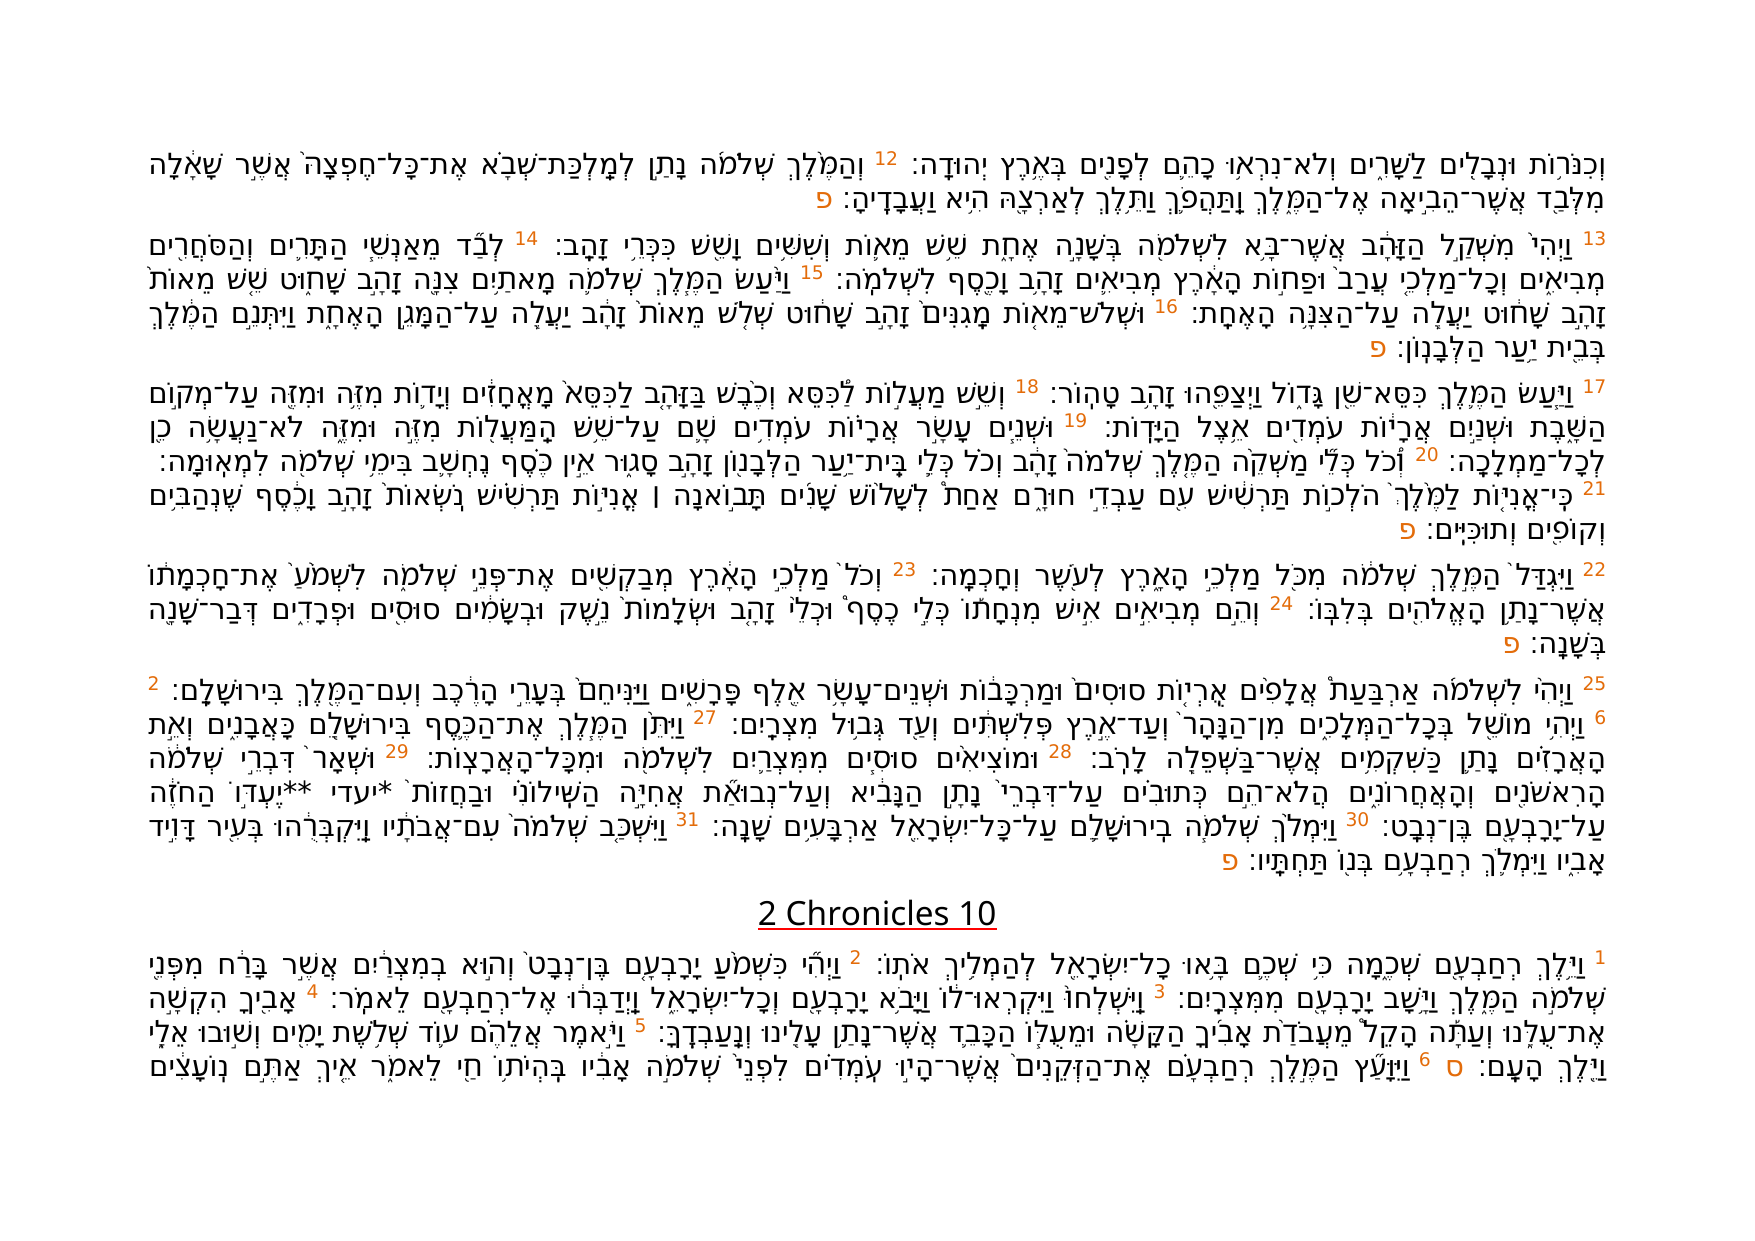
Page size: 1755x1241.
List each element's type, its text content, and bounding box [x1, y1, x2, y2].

text 22 וַיִּגְדַּל֙ הַמֶּ֣לֶךְ שְׁלֹמֹ֔ה מִכֹּ֖ל מַלְכֵ֣י הָאָ֑רֶץ לְעֹ֖שֶׁר וְחָכְמָֽה׃ ‬‬23 וְכֹל֙ מַלְכֵ֣י הָאָ֔רֶץ מְבַקְשִׁ֖ים אֶת־פְּנֵ֣י שְׁלֹמֹ֑ה לִשְׁמֹ֙עַ֙ אֶת־חָכְמָת֔וֹ אֲשֶׁר־נָתַ֥ן הָאֱלֹהִ֖ים בְּלִבּֽוֹ׃ ‬‬24 וְהֵ֣ם מְבִיאִ֣ים אִ֣ישׁ מִנְחָת֡וֹ כְּלֵ֣י כֶסֶף֩ וּכְלֵ֨י זָהָ֤ב וּשְׂלָמוֹת֙ נֵ֣שֶׁק וּבְשָׂמִ֔ים סוּסִ֖ים וּפְרָדִ֑ים דְּבַר־שָׁנָ֖ה בְּשָׁנָֽה׃ פ ‬‬‬ [148, 559, 1606, 661]
text 1 וַיֵּ֥לֶךְ רְחַבְעָ֖ם שְׁכֶ֑מָה כִּ֥י שְׁכֶ֛ם בָּ֥אוּ כָל־יִשְׂרָאֵ֖ל לְהַמְלִ֥יךְ אֹתֽוֹ׃ 2 וַיְהִ֞י כִּשְׁמֹ֨עַ יָרָבְעָ֤ם בֶּן־נְבָט֙ וְה֣וּא בְמִצְרַ֔יִם אֲשֶׁ֣ר בָּרַ֔ח מִפְּנֵ֖י שְׁלֹמֹ֣ה הַמֶּ֑לֶךְ וַיָּ֥שָׁב יָרָבְעָ֖ם מִמִּצְרָֽיִם׃ ‬‬3 וַֽיִּשְׁלְחוּ֙ וַיִּקְרְאוּ־ל֔וֹ וַיָּבֹ֥א יָרָבְעָ֖ם וְכָל־יִשְׂרָאֵ֑ל וַֽיְדַבְּר֔וּ אֶל־רְחַבְעָ֖ם לֵאמֹֽר׃ ‬‬4 אָבִ֖יךָ הִקְשָׁ֣ה אֶת־עֻלֵּ֑נוּ וְעַתָּ֡ה הָקֵל֩ מֵעֲבֹדַ֨ת אָבִ֜יךָ הַקָּשָׁ֗ה וּמֵעֻלּ֧וֹ הַכָּבֵ֛ד אֲשֶׁר־נָתַ֥ן עָלֵ֖ינוּ וְנַֽעַבְדֶֽךָּ׃ ‬‬5 וַיֹּ֣אמֶר אֲלֵהֶ֗ם ע֛וֹד שְׁלֹ֥שֶׁת יָמִ֖ים וְשׁ֣וּבוּ אֵלָ֑י וַיֵּ֖לֶךְ הָעָֽם׃ ס ‬‬6 וַיִּוָּעַ֞ץ הַמֶּ֣לֶךְ רְחַבְעָ֗ם אֶת־הַזְּקֵנִים֙ אֲשֶׁר־הָי֣וּ עֹֽמְדִ֗ים לִפְנֵי֙ שְׁלֹמֹ֣ה אָבִ֔יו בִּֽהְיֹת֥וֹ חַ֖י לֵאמֹ֑ר אֵ֚יךְ אַתֶּ֣ם נֽוֹעָצִ֔ים לְהָשִׁ֥יב לָֽעָם־הַזֶּ֖ה דָּבָֽר׃ ‬‬7 וַיְדַבְּר֨וּ אֵלָ֜יו לֵאמֹ֗ר אִם־תִּֽהְיֶ֨ה לְט֜וֹב לְהָעָ֤ם הַזֶּה֙ וּרְצִיתָ֔ם וְדִבַּרְתָּ֥ אֲלֵהֶ֖ם דְּבָרִ֣ים טוֹבִ֑ים וְהָי֥וּ לְךָ֛ עֲבָדִ֖ים כָּל־הַיָּמִֽים׃ ‬‬8 וַֽיַּעֲזֹ֛ב אֶת־עֲצַ֥ת הַזְּקֵנִ֖ים אֲשֶׁ֣ר יְעָצֻ֑הוּ וַיִּוָּעַ֗ץ אֶת־הַיְלָדִים֙ אֲשֶׁ֣ר גָּדְל֣וּ אִתּ֔וֹ הָעֹמְדִ֖ים לְפָנָֽיו׃ ‬‬9 וַיֹּ֣אמֶר אֲלֵהֶ֗ם מָ֚ה אַתֶּ֣ם נֽוֹעָצִ֔ים וְנָשִׁ֥יב דָּבָ֖ר אֶת־הָעָ֣ם הַזֶּ֑ה אֲשֶׁ֨ר דִּבְּר֤וּ אֵלַי֙ לֵאמֹ֔ר הָקֵל֙ מִן־הָעֹ֔ל אֲשֶׁר־נָתַ֥ן אָבִ֖יךָ עָלֵֽינוּ׃ ‬‬10 וַיְדַבְּר֣וּ אִתּ֗וֹ הַיְלָדִים֙ אֲשֶׁ֨ר גָּדְל֣וּ אִתּוֹ֮ לֵאמֹר֒ כֹּֽה־תֹאמַ֡ר לָעָם֩ אֲשֶׁר־דִּבְּר֨וּ אֵלֶ֜יךָ לֵאמֹ֗ר אָבִ֙יךָ֙ הִכְבִּ֣יד אֶת־עֻלֵּ֔נוּ וְאַתָּ֖ה הָקֵ֣ל מֵעָלֵ֑ינוּ כֹּ֚ה תֹּאמַ֣ר אֲלֵהֶ֔ם קָֽטָנִּ֥י עָבָ֖ה מִמָּתְנֵ֥י אָבִֽי׃ ‬‬11 וְעַתָּ֗ה אָבִי֙ הֶעְמִ֤יס עֲלֵיכֶם֙ עֹ֣ל כָּבֵ֔ד וַאֲנִ֖י אֹסִ֣יף עַֽל־עֻלְּכֶ֑ם אָבִ֗י יִסַּ֤ר אֶתְכֶם֙ בַּשּׁוֹטִ֔ים וַאֲנִ֖י בָּֽעֲקְרַבִּֽים׃ ס ‬‬12 וַיָּבֹ֨א יָרָבְעָ֧ם וְכָל־הָעָ֛ם אֶל־רְחַבְעָ֖ם בַּיּ֣וֹם הַשְּׁלִשִׁ֑י כַּאֲשֶׁ֨ר דִּבֶּ֤ר הַמֶּ֙לֶךְ֙ לֵאמֹ֔ר שׁ֥וּבוּ אֵלַ֖י בַּיּ֥וֹם הַשְּׁלִשִֽׁי׃ ‬‬13 וַיַּעֲנֵ֥ם הַמֶּ֖לֶךְ קָשָׁ֑ה וַֽיַּעֲזֹב֙ הַמֶּ֣לֶךְ רְחַבְעָ֔ם אֵ֖ת עֲצַ֥ת הַזְּקֵנִֽים׃ ‬‬14 וַיְדַבֵּ֣ר אֲלֵהֶ֗ם כַּעֲצַ֤ת הַיְלָדִים֙ לֵאמֹ֔ר אַכְבִּיד֙ אֶֽת־עֻלְּכֶ֔ם וַאֲנִ֖י אֹסִ֣יף עָלָ֑יו אָבִ֗י יִסַּ֤ר אֶתְכֶם֙ בַּשּׁוֹטִ֔ים וַאֲנִ֖י בָּעֲקְרַבִּֽים׃ ‬‬15 וְלֹֽא־שָׁמַ֥ע הַמֶּ֖לֶךְ אֶל־הָעָ֑ם כִּֽי־הָיְתָ֤ה נְסִבָּה֙ מֵעִ֣ם הֽ͏ָאֱלֹהִ֔ים לְמַעַן֩ הָקִ֨ים יְהוָ֜ה אֶת־דְּבָר֗וֹ אֲשֶׁ֤ר דִּבֶּר֙ בְּיַד֙ אֲחִיָּ֣הוּ הַשִּֽׁלוֹנִ֔י אֶל־יָרָבְעָ֖ם בֶּן־נְבָֽט׃ ‬‬16 וְכָל־יִשְׂרָאֵ֗ל כִּ֠י לֹא־שָׁמַ֣ע הַמֶּלֶךְ֮ לָהֶם֒ וַיָּשִׁ֣יבוּ הָעָ֣ם אֶת־הַמֶּ֣לֶךְ ׀ לֵאמֹ֡ר מַה־לָּנוּ֩ חֵ֨לֶק בְּדָוִ֜יד וְלֹֽא־נַחֲלָ֣ה בְּבֶן־יִשַׁ֗י אִ֤ישׁ לְאֹהָלֶ֙יךָ֙ יִשְׂרָאֵ֔ל עַתָּ֕ה רְאֵ֥ה בֵיתְךָ֖ דָּוִ֑יד וַיֵּ֥לֶךְ כָּל־יִשְׂרָאֵ֖ל לְאֹהָלָֽיו׃ ס ‬‬17 וּבְנֵ֣י יִשְׂרָאֵ֔ל הַיֹּֽשְׁבִ֖ים בְּעָרֵ֣י יְהוּדָ֑ה וַיִּמְלֹ֥ךְ עֲלֵיהֶ֖ם רְחַבְעָֽם׃ ‬‬18 וַיִּשְׁלַ֞ח הַמֶּ֣לֶךְ רְחַבְעָ֗ם אֶת־הֲדֹרָם֙ אֲשֶׁ֣ר עַל־הַמַּ֔ס וַיִּרְגְּמוּ־ב֧וֹ בְנֵֽי־יִשְׂרָאֵ֛ל אֶ֖בֶן וַיָּמֹ֑ת וְהַמֶּ֣לֶךְ רְחַבְעָ֗ם הִתְאַמֵּץ֙ לַֽעֲל֣וֹת בַּמֶּרְכָּבָ֔ה לָנ֖וּס יְרוּשָׁלָֽ͏ִם׃ ס ‬‬19 וַיִּפְשְׁע֤וּ יִשְׂרָאֵל֙ בְּבֵ֣ית דָּוִ֔יד עַ֖ד הַיּ֥וֹם הַזֶּֽה׃ ס ‬‬‬‬‬‬‬‬‬‬‬‬‬‬‬‬‬‬‬‬ [148, 947, 1606, 1083]
text ‬‬17 וַיַּ֧עַשׂ הַמֶּ֛לֶךְ כִּסֵּא־שֵׁ֖ן גָּד֑וֹל וַיְצַפֵּ֖הוּ זָהָ֥ב טָהֽוֹר׃ ‬‬18 וְשֵׁ֣שׁ מַעֲל֣וֹת לַ֠כִּסֵּא וְכֶ֨בֶשׁ בַּזָּהָ֤ב לַכִּסֵּא֙ מָאֳחָזִ֔ים וְיָד֛וֹת מִזֶּ֥ה וּמִזֶּ֖ה עַל־מְק֣וֹם הַשָּׁ֑בֶת וּשְׁנַ֣יִם אֲרָי֔וֹת עֹמְדִ֖ים אֵ֥צֶל הַיָּדֽוֹת׃ ‬‬19 וּשְׁנֵ֧ים עָשָׂ֣ר אֲרָי֗וֹת עֹמְדִ֥ים שָׁ֛ם עַל־שֵׁ֥שׁ הַֽמַּעֲל֖וֹת מִזֶּ֣ה וּמִזֶּ֑ה לֹא־נַעֲשָׂ֥ה כֵ֖ן לְכָל־מַמְלָכָֽה׃ ‬‬20 וְ֠כֹל כְּלֵ֞י מַשְׁקֵ֨ה הַמֶּ֤לֶךְ שְׁלֹמֹה֙ זָהָ֔ב וְכֹ֗ל כְּלֵ֛י בֵּֽית־יַ֥עַר הַלְּבָנ֖וֹן זָהָ֣ב סָג֑וּר אֵ֣ין כֶּ֗סֶף נֶחְשָׁ֛ב בִּימֵ֥י שְׁלֹמֹ֖ה לִמְאֽוּמָה׃ ‬‬21 כִּֽי־אֳנִיּ֤וֹת לַמֶּ֙לֶךְ֙ הֹלְכ֣וֹת תַּרְשִׁ֔ישׁ עִ֖ם עַבְדֵ֣י חוּרָ֑ם אַחַת֩ לְשָׁל֨וֹשׁ שָׁנִ֜ים תָּב֣וֹאנָה ׀ אֳנִיּ֣וֹת תַּרְשִׁ֗ישׁ נֹֽשְׂאוֹת֙ זָהָ֣ב וָכֶ֔סֶף שֶׁנְהַבִּ֥ים וְקוֹפִ֖ים וְתוּכִּיִּֽים׃ פ ‬‬‬‬‬‬‬ [148, 376, 1606, 546]
text 13 וַיְהִי֙ מִשְׁקַ֣ל הַזָּהָ֔ב אֲשֶׁר־בָּ֥א לִשְׁלֹמֹ֖ה בְּשָׁנָ֣ה אֶחָ֑ת שֵׁ֥שׁ מֵא֛וֹת וְשִׁשִּׁ֥ים וָשֵׁ֖שׁ כִּכְּרֵ֥י זָהָֽב׃ ‬‬14 לְבַ֞ד מֵאַנְשֵׁ֧י הַתָּרִ֛ים וְהַסֹּחֲרִ֖ים מְבִיאִ֑ים וְכָל־מַלְכֵ֤י עֲרַב֙ וּפַח֣וֹת הָאָ֔רֶץ מְבִיאִ֛ים זָהָ֥ב וָכֶ֖סֶף לִשְׁלֹמֹֽה׃ ‬‬15 וַיַּ֨עַשׂ הַמֶּ֧לֶךְ שְׁלֹמֹ֛ה מָאתַ֥יִם צִנָּ֖ה זָהָ֣ב שָׁח֑וּט שֵׁ֤שׁ מֵאוֹת֙ זָהָ֣ב שָׁח֔וּט יַעֲלֶ֖ה עַל־הַצִּנָּ֥ה הָאֶחָֽת׃ ‬‬16 וּשְׁלֹשׁ־מֵא֤וֹת מָֽגִנִּים֙ זָהָ֣ב שָׁח֔וּט שְׁלֹ֤שׁ מֵאוֹת֙ זָהָ֔ב יַעֲלֶ֖ה עַל־הַמָּגֵ֣ן הָאֶחָ֑ת וַיִּתְּנֵ֣ם הַמֶּ֔לֶךְ בְּבֵ֖ית יַ֥עַר הַלְּבָנֽוֹן׃ פ ‬‬‬‬ [148, 228, 1606, 364]
text ‬‬25 וַיְהִ֨י לִשְׁלֹמֹ֜ה אַרְבַּעַת֩ אֲלָפִ֨ים אֻֽרְי֤וֹת סוּסִים֙ וּמַרְכָּב֔וֹת וּשְׁנֵים־עָשָׂ֥ר אֶ֖לֶף פָּרָשִׁ֑ים וַיַּנִּיחֵם֙ בְּעָרֵ֣י הָרֶ֔כֶב וְעִם־הַמֶּ֖לֶךְ בִּירוּשָׁלָֽ͏ִם׃ ‬‬26 וַיְהִ֥י מוֹשֵׁ֖ל בְּכָל־הַמְּלָכִ֑ים מִן־הַנָּהָר֙ וְעַד־אֶ֣רֶץ פְּלִשְׁתִּ֔ים וְעַ֖ד גְּב֥וּל מִצְרָֽיִם׃ ‬‬27 וַיִּתֵּ֨ן הַמֶּ֧לֶךְ אֶת־הַכֶּ֛סֶף בִּירוּשָׁלַ֖͏ִם כָּאֲבָנִ֑ים וְאֵ֣ת הָאֲרָזִ֗ים נָתַ֛ן כַּשִּׁקְמִ֥ים אֲשֶׁר־בַּשְּׁפֵלָ֖ה לָרֹֽב׃ ‬‬28 וּמוֹצִיאִ֨ים סוּסִ֧ים מִמִּצְרַ֛יִם לִשְׁלֹמֹ֖ה וּמִכָּל־הָאֲרָצֽוֹת׃ ‬‬29 וּשְׁאָר֙ דִּבְרֵ֣י שְׁלֹמֹ֔ה הָרִאשֹׁנִ֖ים וְהָאֲחֲרוֹנִ֑ים הֲלֹא־הֵ֣ם כְּתוּבִ֗ים עַל־דִּבְרֵי֙ נָתָ֣ן הַנָּבִ֔יא וְעַל־נְבוּאַ֞ת אֲחִיָּ֣ה הַשִּֽׁילוֹנִ֗י וּבַחֲזוֹת֙ *יעדי **יֶעְדּ֣וֹ הַחֹזֶ֔ה עַל־יָרָבְעָ֖ם בֶּן־נְבָֽט׃ ‬‬30 וַיִּמְלֹ֨ךְ שְׁלֹמֹ֧ה בִֽירוּשָׁלַ֛͏ִם עַל־כָּל־יִשְׂרָאֵ֖ל אַרְבָּעִ֥ים שָׁנָֽה׃ ‬‬31 וַיִּשְׁכַּ֤ב שְׁלֹמֹה֙ עִם־אֲבֹתָ֔יו וַֽיִּקְבְּרֻ֔הוּ בְּעִ֖יר דָּוִ֣יד אָבִ֑יו וַיִּמְלֹ֛ךְ רְחַבְעָ֥ם בְּנ֖וֹ תַּחְתָּֽיו׃ פ ‬‬‬‬‬‬‬‬‬ [148, 673, 1606, 877]
text 1 וּמַֽלְכַּת־שְׁבָ֗א שָֽׁמְעָה֮ אֶת־שֵׁ֣מַע שְׁלֹמֹה֒ וַתָּב֣וֹא לְנַסּוֹת֩ אֶת־שְׁלֹמֹ֨ה בְחִיד֜וֹת בִּירֽוּשָׁלִַ֗ם בְּחַ֣יִל כָּבֵ֣ד מְאֹ֡ד וּ֠גְמַלִּים נֹשְׂאִ֨ים בְּשָׂמִ֧ים וְזָהָ֛ב לָרֹ֖ב וְאֶ֣בֶן יְקָרָ֑ה וַתָּבוֹא֙ אֶל־שְׁלֹמֹ֔ה וַתְּדַבֵּ֣ר עִמּ֔וֹ אֵ֛ת כָּל־אֲשֶׁ֥ר הָיָ֖ה עִם־לְבָבָֽהּ׃ 2 וַיַּגֶּד־לָ֥הּ שְׁלֹמֹ֖ה אֶת־כָּל־דְּבָרֶ֑יהָ וְלֹֽא־נֶעְלַ֤ם דָּבָר֙ מִשְּׁלֹמֹ֔ה אֲשֶׁ֧ר לֹ֦א הִגִּ֖יד לָֽהּ׃ ‬‬3 וַתֵּ֙רֶא֙ מַֽלְכַּת־שְׁבָ֔א אֵ֖ת חָכְמַ֣ת שְׁלֹמֹ֑ה וְהַבַּ֖יִת אֲשֶׁ֥ר בָּנָֽה׃ ‬‬4 וּמַאֲכַ֣ל שֻׁלְחָנ֡וֹ וּמוֹשַׁ֣ב עֲבָדָיו֩ וּמַעֲמַ֨ד מְשָׁרְתָ֜יו וּמַלְבּֽוּשֵׁיהֶ֗ם וּמַשְׁקָיו֙ וּמַלְבּ֣וּשֵׁיהֶ֔ם וַעֲלִיָּת֔וֹ אֲשֶׁ֥ר יַעֲלֶ֖ה בֵּ֣ית יְהוָ֑ה וְלֹא־הָ֥יָה ע֛וֹד בָּ֖הּ רֽוּחַ׃ ‬‬5 וַתֹּ֙אמֶר֙ אֶל־הַמֶּ֔לֶךְ אֱמֶת֙ הַדָּבָ֔ר אֲשֶׁ֥ר שָׁמַ֖עְתִּי בְּאַרְצִ֑י עַל־דְּבָרֶ֖יךָ וְעַל־חָכְמָתֶֽךָ׃ ‬‬6 וְלֹֽא־הֶאֱמַ֣נְתִּי לְדִבְרֵיהֶ֗ם עַ֤ד אֲשֶׁר־בָּ֙אתִי֙ וַתִּרְאֶ֣ינָה עֵינַ֔י וְהִנֵּה֙ לֹ֣א הֻגַּד־לִ֔י חֲצִ֖י מַרְבִּ֣ית חָכְמָתֶ֑ךָ יָסַ֕פְתָּ עַל־הַשְּׁמוּעָ֖ה אֲשֶׁ֥ר שָׁמָֽעְתִּי׃ ‬‬7 אַשְׁרֵ֣י אֲנָשֶׁ֔יךָ וְאַשְׁרֵ֖י עֲבָדֶ֣יךָ אֵ֑לֶּה הָעֹמְדִ֤ים לְפָנֶ֙יךָ֙ תָּמִ֔יד וְשֹׁמְעִ֖ים אֶת־חָכְמָתֶֽךָ׃ ‬‬8 יְהִ֨י יְהוָ֤ה אֱלֹהֶ֙יךָ֙ בָּר֔וּךְ אֲשֶׁ֣ר ׀ חָפֵ֣ץ בְּךָ֗ לְתִתְּךָ֤ עַל־כִּסְאוֹ֙ לְמֶ֔לֶךְ לַיהוָ֖ה אֱלֹהֶ֑יךָ בְּאַהֲבַ֨ת אֱלֹהֶ֤יךָ אֶת־יִשְׂרָאֵל֙ לְהַעֲמִיד֣וֹ לְעוֹלָ֔ם וַיִּתֶּנְךָ֤ עֲלֵיהֶם֙ לְמֶ֔לֶךְ לַעֲשׂ֖וֹת מִשְׁפָּ֥ט וּצְדָקָֽה׃ ‬‬9 וַתִּתֵּ֨ן לַמֶּ֜לֶךְ מֵאָ֥ה וְעֶשְׂרִ֣ים ׀ כִּכַּ֣ר זָהָ֗ב וּבְשָׂמִ֛ים לָרֹ֥ב מְאֹ֖ד וְאֶ֣בֶן יְקָרָ֑ה וְלֹ֤א הָיָה֙ כַּבֹּ֣שֶׂם הַה֔וּא אֲשֶׁר־נָתְנָ֥ה מַֽלְכַּת־שְׁבָ֖א לַמֶּ֥לֶךְ שְׁלֹמֹֽה׃ ‬‬10 וְגַם־עַבְדֵ֤י *חירם **חוּרָם֙ וְעַבְדֵ֣י שְׁלֹמֹ֔ה אֲשֶׁר־הֵבִ֥יאוּ זָהָ֖ב מֵאוֹפִ֑יר הֵבִ֛יאוּ עֲצֵ֥י אַלְגּוּמִּ֖ים וְאֶ֥בֶן יְקָרָֽה׃ ‬‬11 וַיַּ֣עַשׂ הַ֠מֶּלֶךְ אֶת־עֲצֵ֨י הָֽאַלְגּוּמִּ֜ים מְסִלּ֤וֹת לְבֵית־יְהוָה֙ וּלְבֵ֣ית הַמֶּ֔לֶךְ וְכִנֹּר֥וֹת וּנְבָלִ֖ים לַשָּׁרִ֑ים וְלֹא־נִרְא֥וּ כָהֵ֛ם לְפָנִ֖ים בְּאֶ֥רֶץ יְהוּדָֽה׃ ‬‬12 וְהַמֶּ֨לֶךְ שְׁלֹמֹ֜ה נָתַ֣ן לְמַֽלְכַּת־שְׁבָ֗א אֶת־כָּל־חֶפְצָהּ֙ אֲשֶׁ֣ר שָׁאָ֔לָה מִלְּבַ֖ד אֲשֶׁר־הֵבִ֣יאָה אֶל־הַמֶּ֑לֶךְ וַֽתַּהֲפֹ֛ךְ וַתֵּ֥לֶךְ לְאַרְצָ֖הּ הִ֥יא וַעֲבָדֶֽיהָ׃ פ ‬‬‬‬‬‬‬‬‬‬‬‬‬ [148, 148, 1606, 216]
text 2 Chronicles 10 [148, 889, 1606, 935]
